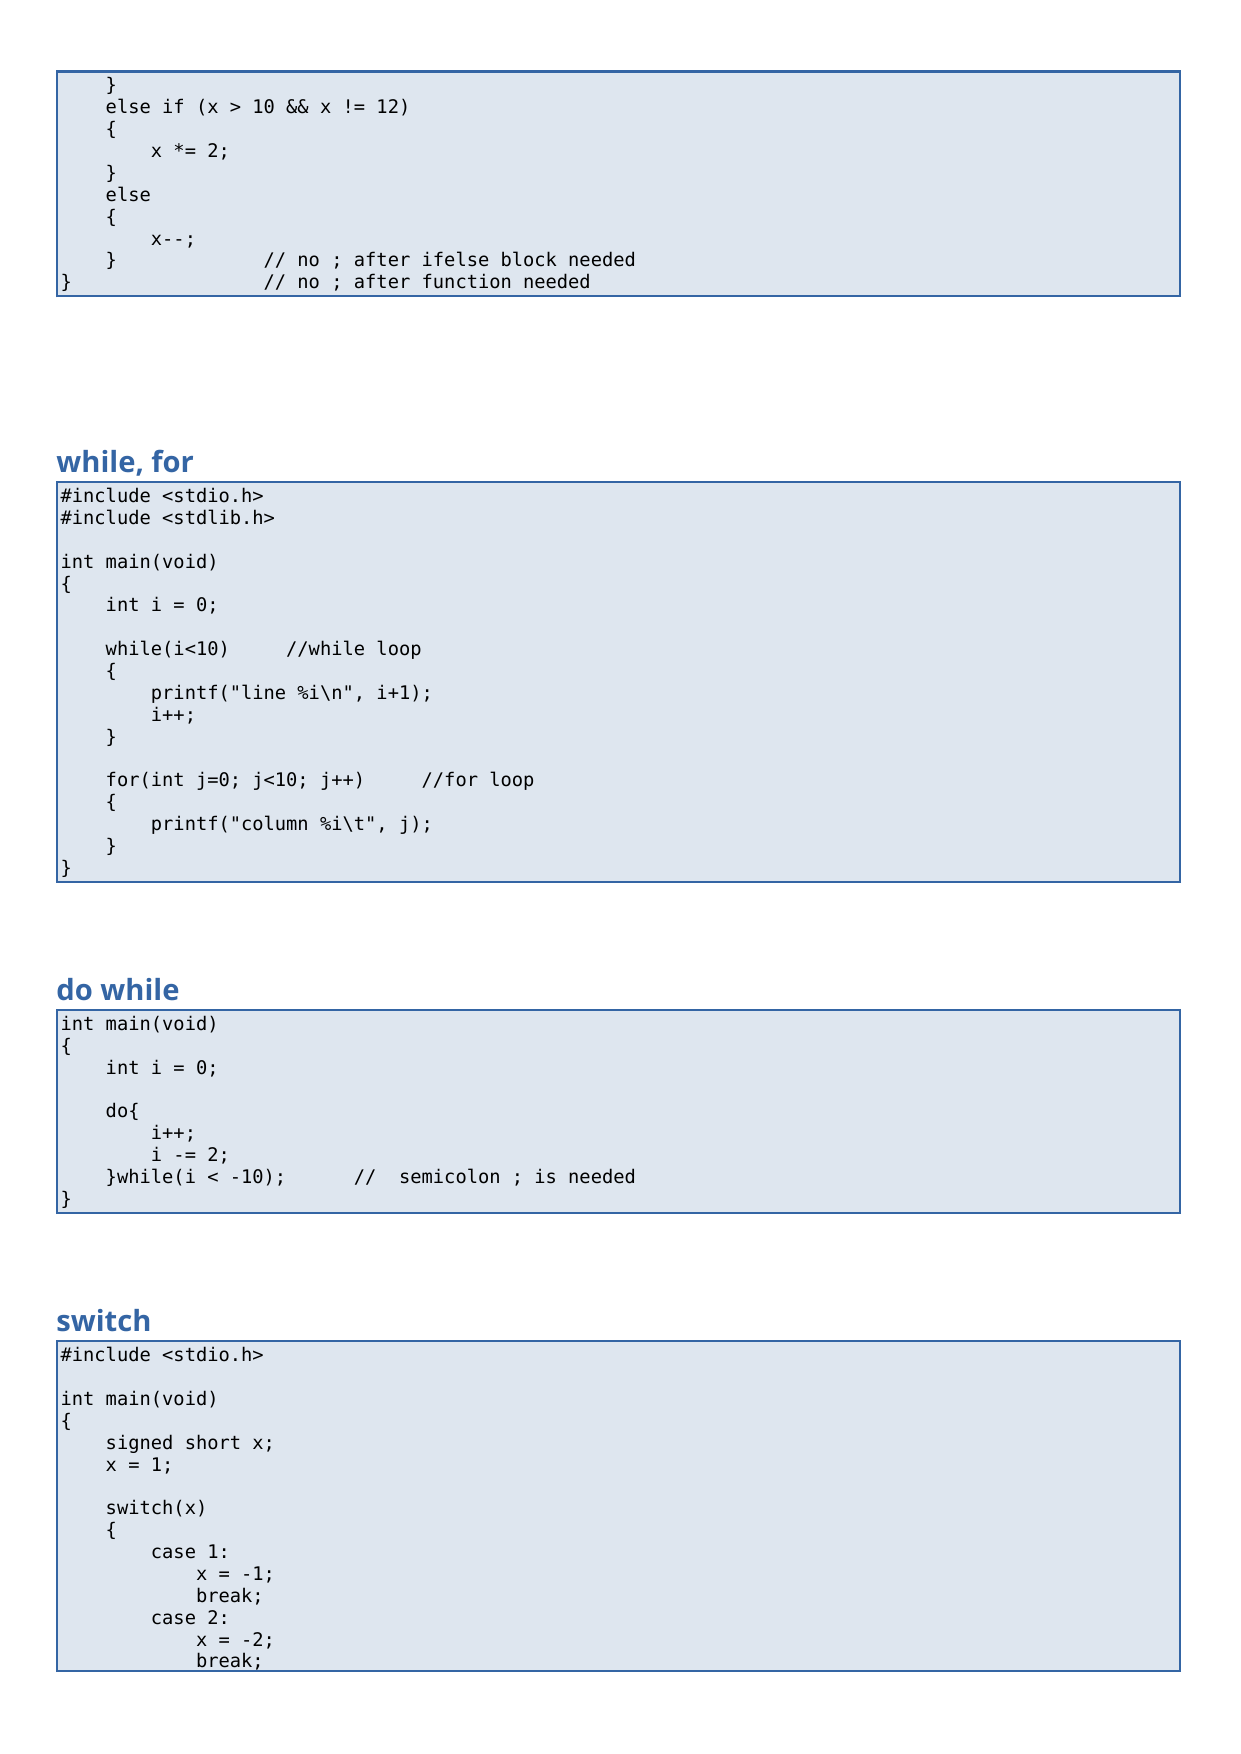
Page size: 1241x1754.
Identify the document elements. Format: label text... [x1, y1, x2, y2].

text int main(void) [58, 1011, 1179, 1031]
text { [58, 1031, 1179, 1053]
title switch [56, 1300, 1181, 1340]
text i++; [58, 699, 1179, 721]
text } [58, 1184, 1179, 1212]
text i++; [58, 1118, 1179, 1140]
text }while(i < -10); // semicolon ; is needed [58, 1162, 1179, 1184]
text while(i<10) //while loop [58, 634, 1179, 656]
text { [58, 202, 1179, 223]
text printf("column %i\t", j); [58, 809, 1179, 831]
text #include <stdio.h> [58, 1342, 1179, 1362]
text { [58, 787, 1179, 809]
text do{ [58, 1096, 1179, 1118]
text case 1: [58, 1537, 1179, 1559]
text { [58, 1406, 1179, 1427]
text } [58, 721, 1179, 743]
text { [58, 114, 1179, 136]
text int main(void) [58, 1384, 1179, 1406]
title do while [56, 969, 1181, 1009]
text case 2: [58, 1602, 1179, 1624]
text else if (x > 10 && x != 12) [58, 92, 1179, 114]
text } [58, 158, 1179, 180]
text } [58, 831, 1179, 853]
text x = -2; [58, 1624, 1179, 1646]
text switch(x) [58, 1493, 1179, 1515]
text x = 1; [58, 1449, 1179, 1471]
text i -= 2; [58, 1140, 1179, 1162]
text } [58, 853, 1179, 881]
text else [58, 180, 1179, 202]
text break; [58, 1581, 1179, 1602]
text int main(void) [58, 546, 1179, 568]
text x--; [58, 223, 1179, 245]
text #include <stdlib.h> [58, 503, 1179, 524]
text int i = 0; [58, 590, 1179, 612]
text { [58, 1515, 1179, 1537]
title while, for [56, 441, 1181, 481]
text signed short x; [58, 1427, 1179, 1449]
text { [58, 568, 1179, 590]
text } // no ; after ifelse block needed [58, 245, 1179, 267]
text printf("line %i\n", i+1); [58, 678, 1179, 699]
text int i = 0; [58, 1053, 1179, 1074]
text } [58, 73, 1179, 92]
text } // no ; after function needed [58, 267, 1179, 295]
text x = -1; [58, 1559, 1179, 1581]
text break; [58, 1646, 1179, 1670]
text for(int j=0; j<10; j++) //for loop [58, 765, 1179, 787]
text x *= 2; [58, 136, 1179, 158]
text #include <stdio.h> [58, 483, 1179, 503]
text { [58, 656, 1179, 678]
